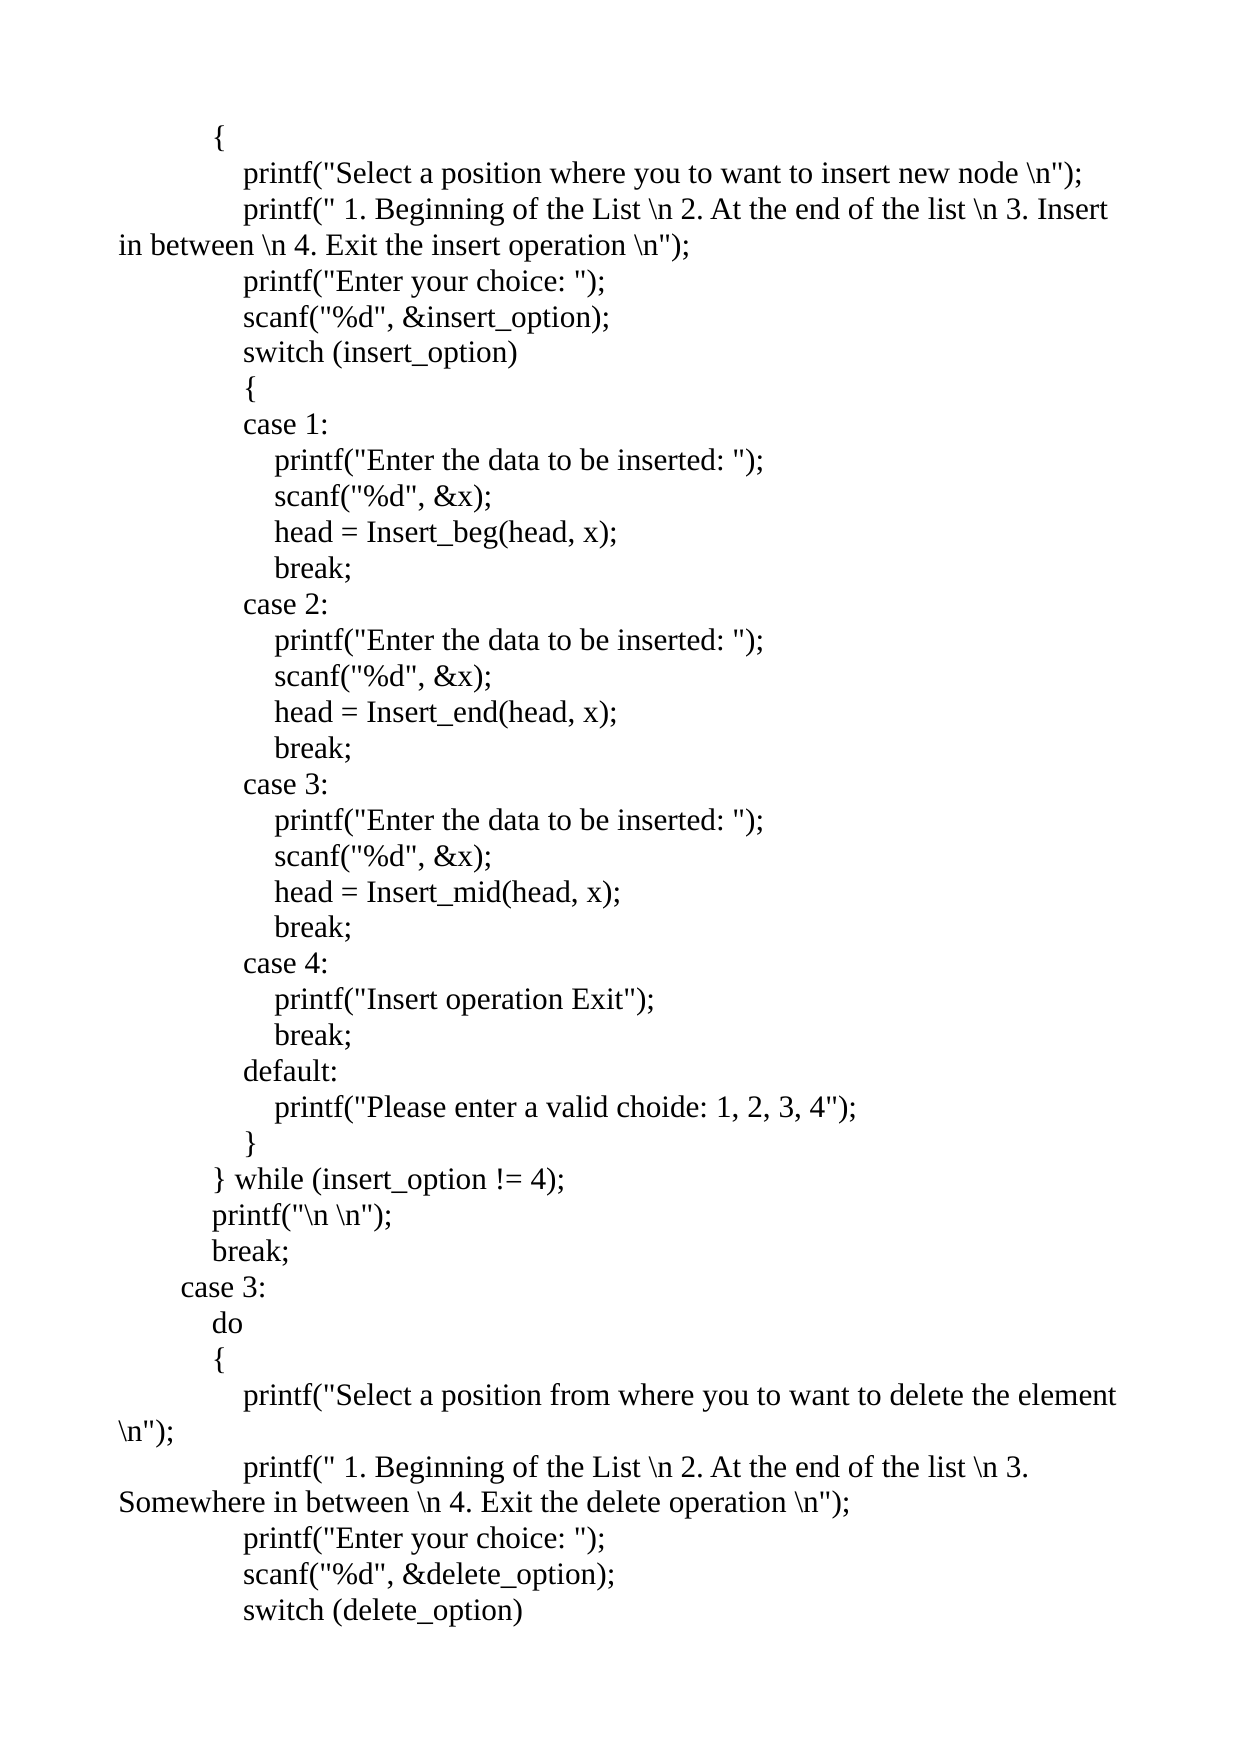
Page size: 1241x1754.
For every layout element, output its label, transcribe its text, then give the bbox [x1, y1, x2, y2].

text { [118, 1340, 1122, 1376]
text scanf("%d", &x); [118, 837, 1122, 873]
text printf("Enter the data to be inserted: "); [118, 801, 1122, 837]
text default: [118, 1052, 1122, 1088]
text break; [118, 1017, 1122, 1052]
text head = Insert_mid(head, x); [118, 873, 1122, 909]
text break; [118, 549, 1122, 585]
text printf("Enter the data to be inserted: "); [118, 442, 1122, 477]
text case 2: [118, 585, 1122, 621]
text switch (insert_option) [118, 334, 1122, 370]
text head = Insert_beg(head, x); [118, 513, 1122, 549]
text printf("Select a position where you to want to insert new node \n"); [118, 154, 1122, 190]
text case 1: [118, 406, 1122, 442]
text { [118, 118, 1122, 154]
text printf(" 1. Beginning of the List \n 2. At the end of the list \n 3. Insert in between \n 4. Exit the insert operation \n"); [118, 190, 1122, 262]
text printf("Please enter a valid choide: 1, 2, 3, 4"); [118, 1088, 1122, 1124]
text break; [118, 909, 1122, 945]
text printf("Enter your choice: "); [118, 262, 1122, 298]
text scanf("%d", &insert_option); [118, 298, 1122, 334]
text switch (delete_option) [118, 1592, 1122, 1627]
text break; [118, 729, 1122, 765]
text break; [118, 1232, 1122, 1268]
text scanf("%d", &delete_option); [118, 1556, 1122, 1592]
text case 3: [118, 1268, 1122, 1304]
text printf("Select a position from where you to want to delete the element \n"); [118, 1376, 1122, 1448]
text printf("Enter your choice: "); [118, 1520, 1122, 1556]
text } [118, 1124, 1122, 1160]
text scanf("%d", &x); [118, 477, 1122, 513]
text scanf("%d", &x); [118, 657, 1122, 693]
text { [118, 370, 1122, 406]
text printf("\n \n"); [118, 1196, 1122, 1232]
text printf(" 1. Beginning of the List \n 2. At the end of the list \n 3. Somewhere in between \n 4. Exit the delete operation \n"); [118, 1448, 1122, 1520]
text case 3: [118, 765, 1122, 801]
text case 4: [118, 945, 1122, 981]
text printf("Insert operation Exit"); [118, 981, 1122, 1017]
text head = Insert_end(head, x); [118, 693, 1122, 729]
text printf("Enter the data to be inserted: "); [118, 621, 1122, 657]
text do [118, 1304, 1122, 1340]
text } while (insert_option != 4); [118, 1160, 1122, 1196]
